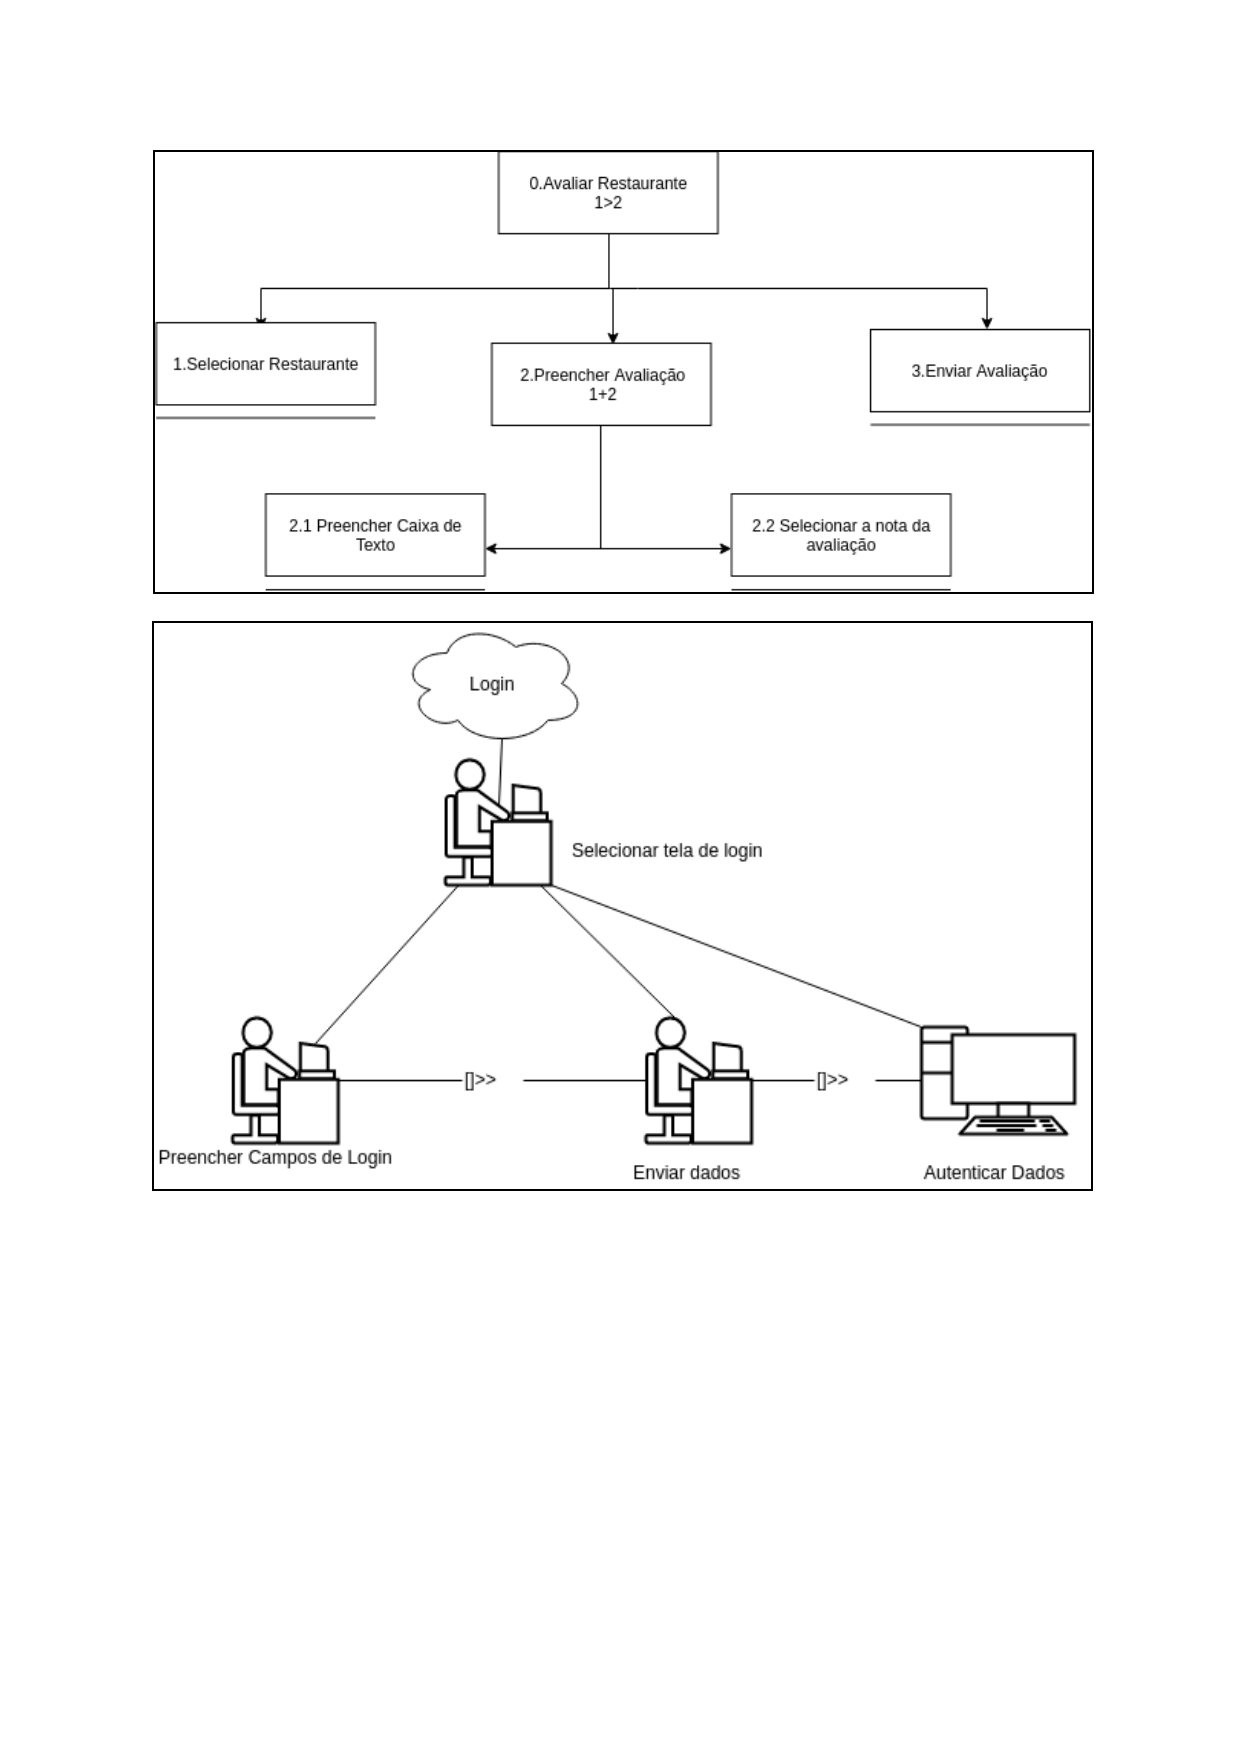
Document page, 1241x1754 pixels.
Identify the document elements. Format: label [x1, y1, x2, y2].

picture [154, 623, 1091, 1189]
picture [155, 152, 1092, 592]
